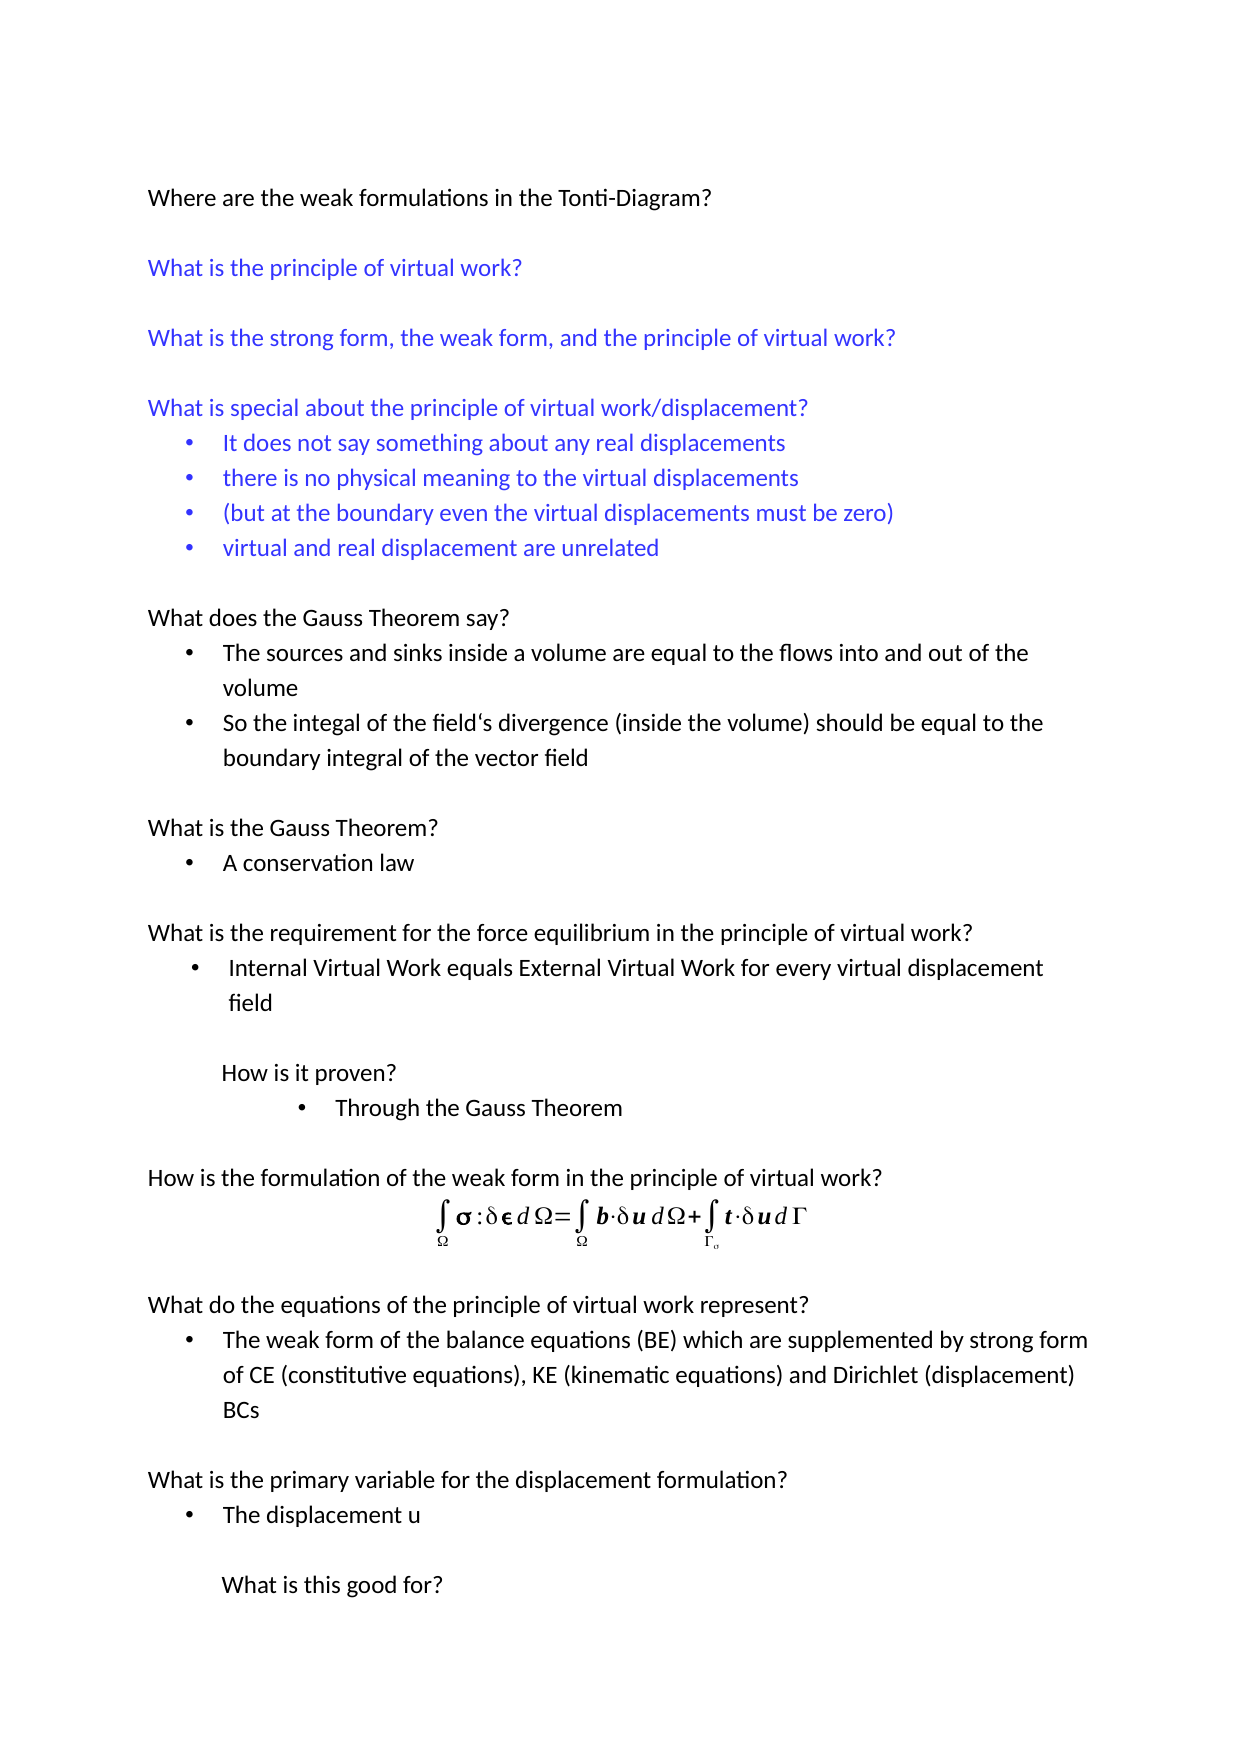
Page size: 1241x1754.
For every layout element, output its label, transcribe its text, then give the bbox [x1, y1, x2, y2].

list What is this good for? [148, 1569, 1093, 1599]
list The weak form of the balance equations (BE) which are supplemented by strong form of CE (constitutive equations), KE (kinematic equations) and Dirichlet (displacement) BCs [185, 1324, 1093, 1424]
list What do the equations of the principle of virtual work represent? [148, 1289, 1093, 1319]
list What is the principle of virtual work? [148, 253, 1093, 283]
list Where are the weak formulations in the Tonti-Diagram? [148, 183, 1093, 213]
list What is the primary variable for the displacement formulation? [148, 1464, 1093, 1494]
list So the integal of the field‘s divergence (inside the volume) should be equal to the boundary integral of the vector field [185, 708, 1093, 773]
list Internal Virtual Work equals External Virtual Work for every virtual displacement field [191, 953, 1093, 1018]
list The displacement u [185, 1499, 1093, 1529]
list A conservation law [185, 848, 1093, 878]
list What is the requirement for the force equilibrium in the principle of virtual work? [148, 918, 1093, 948]
list What does the Gauss Theorem say? [148, 603, 1093, 633]
list What is the strong form, the weak form, and the principle of virtual work? [148, 323, 1093, 353]
list virtual and real displacement are unrelated [185, 533, 1093, 563]
list It does not say something about any real displacements [185, 428, 1093, 458]
list (but at the boundary even the virtual displacements must be zero) [185, 498, 1093, 528]
list The sources and sinks inside a volume are equal to the flows into and out of the volume [185, 638, 1093, 703]
list Through the Gauss Theorem [298, 1093, 1093, 1123]
list there is no physical meaning to the virtual displacements [185, 463, 1093, 493]
list How is the formulation of the weak form in the principle of virtual work? [148, 1163, 1093, 1193]
list What is special about the principle of virtual work/displacement? [148, 393, 1093, 423]
list What is the Gauss Theorem? [148, 813, 1093, 843]
list How is it proven? [148, 1058, 1093, 1088]
